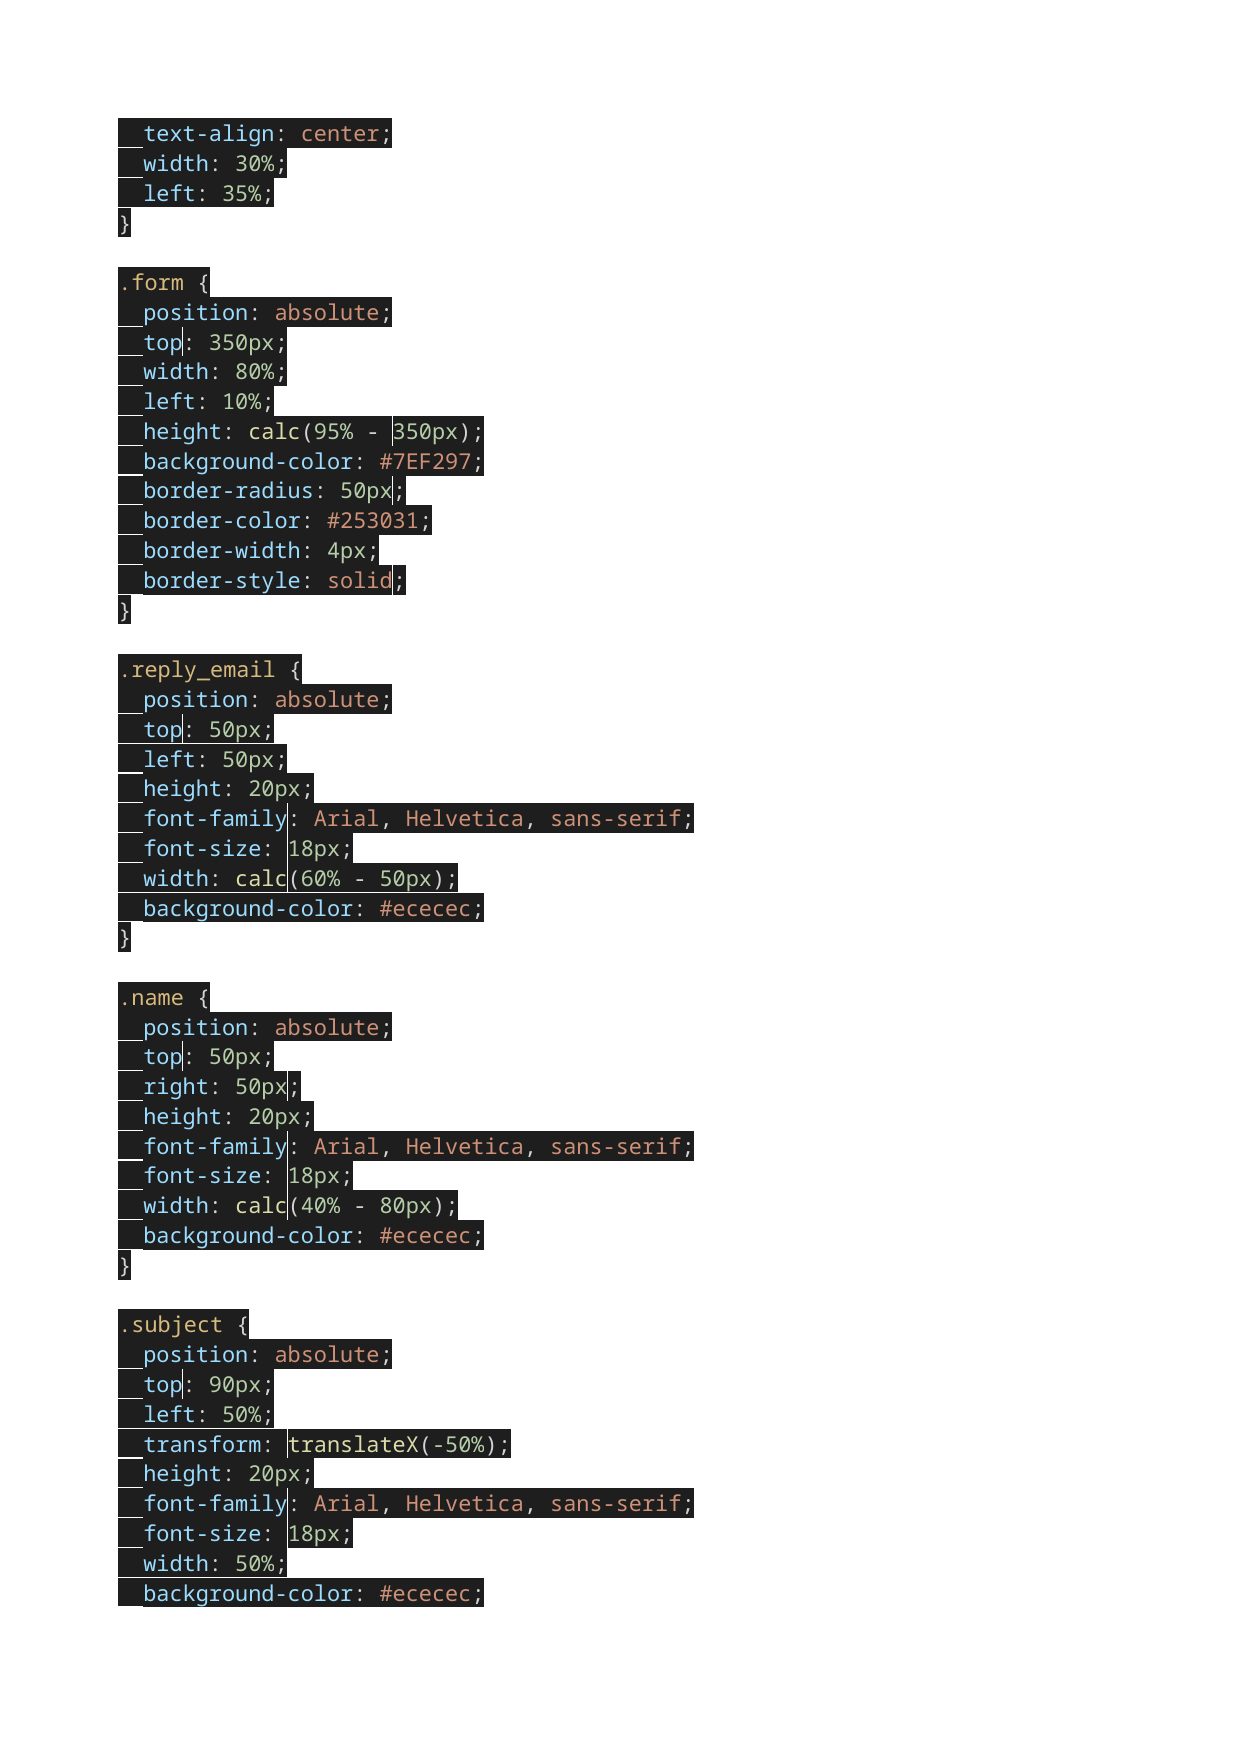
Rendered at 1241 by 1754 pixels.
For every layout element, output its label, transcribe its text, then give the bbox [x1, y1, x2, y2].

text font-family: Arial, Helvetica, sans-serif; [118, 803, 1122, 833]
text font-size: 18px; [118, 1161, 1122, 1190]
text font-family: Arial, Helvetica, sans-serif; [118, 1488, 1122, 1518]
text width: calc(40% - 80px); [118, 1190, 1122, 1220]
text height: 20px; [118, 773, 1122, 803]
text position: absolute; [118, 1012, 1122, 1041]
text border-color: #253031; [118, 505, 1122, 535]
text height: 20px; [118, 1458, 1122, 1488]
text width: 80%; [118, 356, 1122, 386]
text border-width: 4px; [118, 535, 1122, 565]
text background-color: #7EF297; [118, 446, 1122, 476]
text background-color: #ececec; [118, 1220, 1122, 1250]
text } [118, 1250, 1122, 1280]
text .form { [118, 267, 1122, 297]
text height: calc(95% - 350px); [118, 416, 1122, 446]
text } [118, 207, 1122, 237]
text left: 35%; [118, 178, 1122, 207]
text top: 350px; [118, 327, 1122, 356]
text border-style: solid; [118, 565, 1122, 595]
text position: absolute; [118, 1339, 1122, 1369]
text } [118, 922, 1122, 952]
text left: 10%; [118, 386, 1122, 416]
text .subject { [118, 1309, 1122, 1339]
text right: 50px; [118, 1071, 1122, 1101]
text } [118, 595, 1122, 624]
text top: 90px; [118, 1369, 1122, 1399]
text left: 50px; [118, 743, 1122, 773]
text position: absolute; [118, 297, 1122, 327]
text width: 30%; [118, 148, 1122, 178]
text left: 50%; [118, 1399, 1122, 1428]
text top: 50px; [118, 1041, 1122, 1071]
text top: 50px; [118, 714, 1122, 743]
text font-size: 18px; [118, 833, 1122, 863]
text width: calc(60% - 50px); [118, 863, 1122, 892]
text border-radius: 50px; [118, 476, 1122, 505]
text background-color: #ececec; [118, 892, 1122, 922]
text height: 20px; [118, 1101, 1122, 1131]
text font-family: Arial, Helvetica, sans-serif; [118, 1131, 1122, 1161]
text background-color: #ececec; [118, 1577, 1122, 1607]
text text-align: center; [118, 118, 1122, 148]
text .name { [118, 982, 1122, 1012]
text position: absolute; [118, 684, 1122, 714]
text font-size: 18px; [118, 1518, 1122, 1548]
text width: 50%; [118, 1548, 1122, 1577]
text .reply_email { [118, 654, 1122, 684]
text transform: translateX(-50%); [118, 1428, 1122, 1458]
